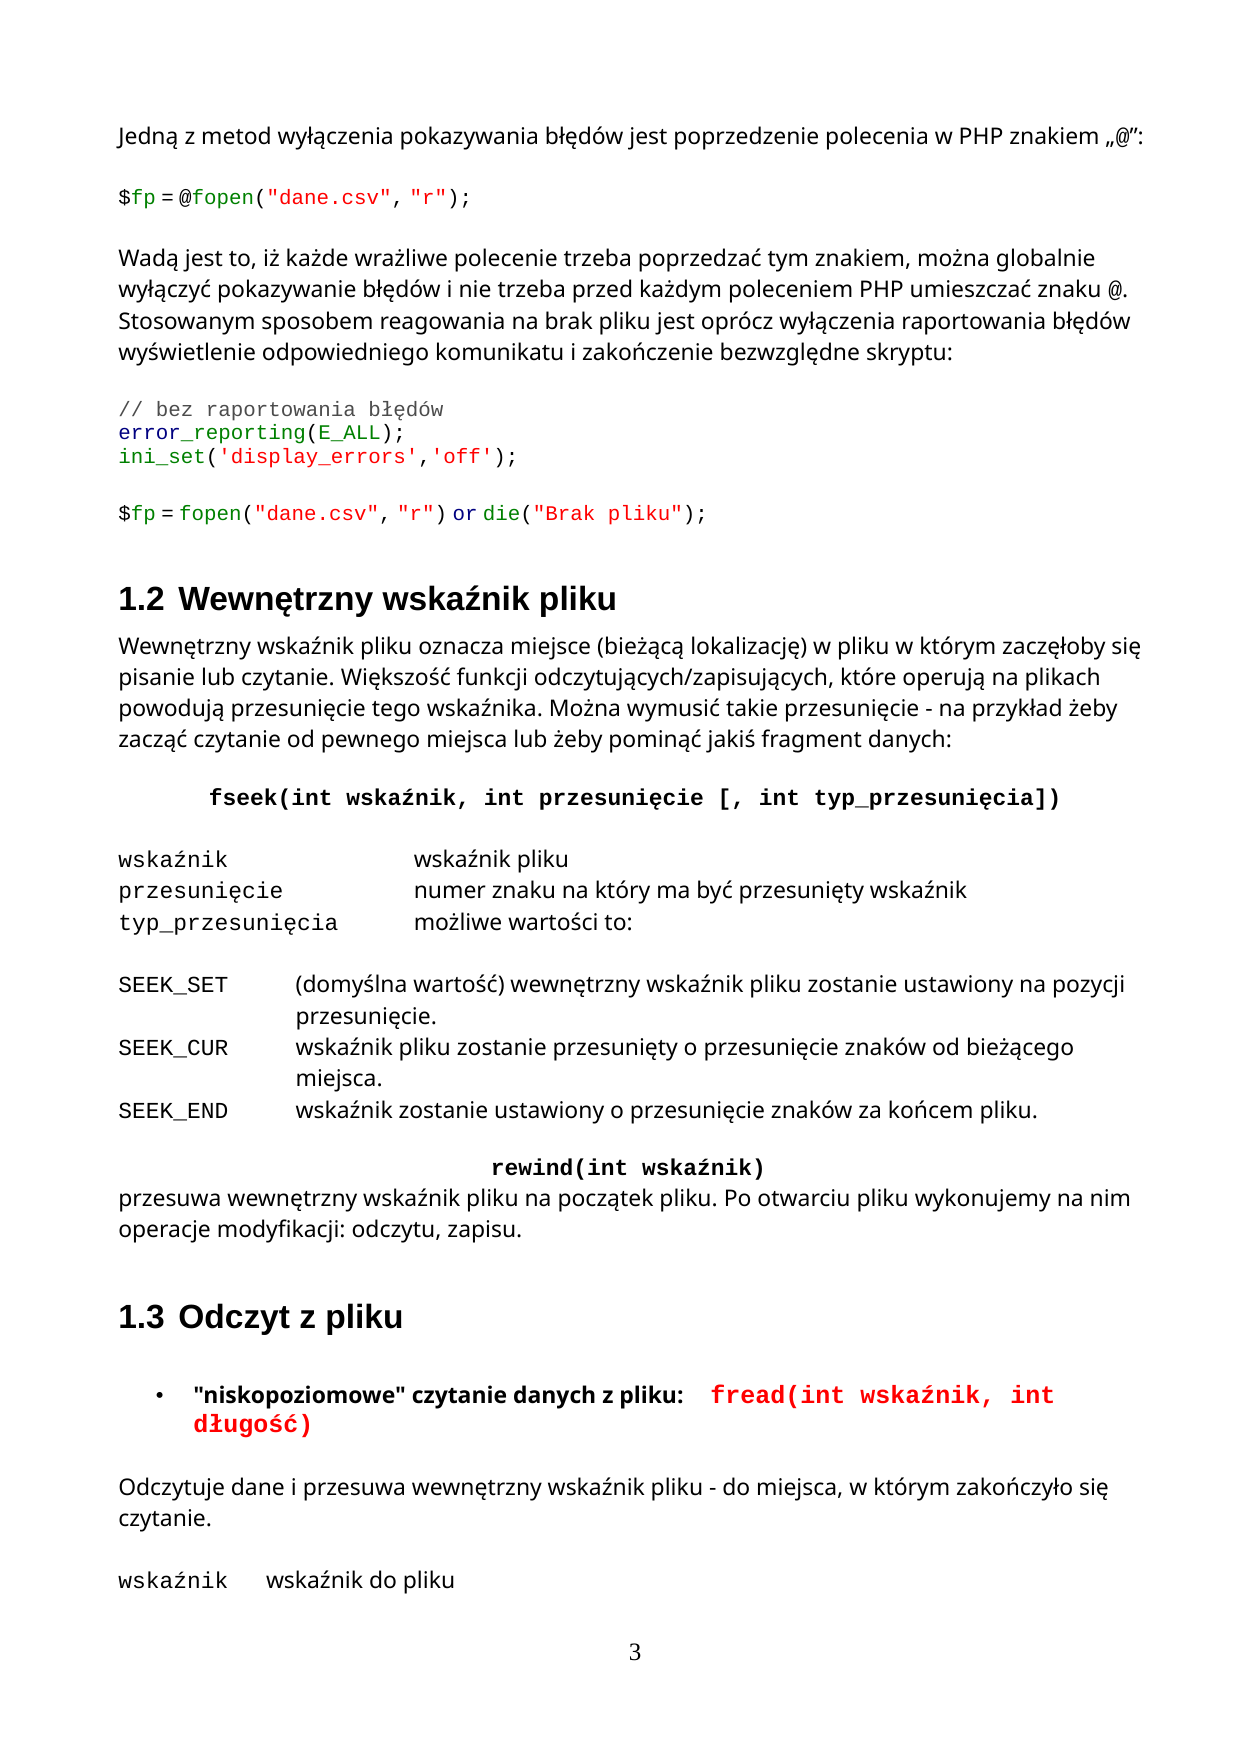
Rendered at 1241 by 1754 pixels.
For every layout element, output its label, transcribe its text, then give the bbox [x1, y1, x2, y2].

subtitle Odczyt z pliku [118, 1297, 1152, 1335]
text SEEK_CUR wskaźnik pliku zostanie przesunięty o przesunięcie znaków od bieżącego miejsca. [118, 1031, 1152, 1094]
text typ_przesunięcia możliwe wartości to: [118, 906, 1152, 937]
text SEEK_SET (domyślna wartość) wewnętrzny wskaźnik pliku zostanie ustawiony na pozycji przesunięcie. [118, 968, 1152, 1031]
text $fp = @fopen("dane.csv", "r"); [118, 182, 1152, 211]
text SEEK_END wskaźnik zostanie ustawiony o przesunięcie znaków za końcem pliku. [118, 1094, 1152, 1125]
list "niskopoziomowe" czytanie danych z pliku: fread(int wskaźnik, int długość) [156, 1379, 1152, 1439]
text fseek(int wskaźnik, int przesunięcie [, int typ_przesunięcia]) [118, 786, 1152, 812]
text przesunięcie numer znaku na który ma być przesunięty wskaźnik [118, 874, 1152, 906]
text przesuwa wewnętrzny wskaźnik pliku na początek pliku. Po otwarciu pliku wykonujemy na nim operacje modyfikacji: odczytu, zapisu. [118, 1182, 1152, 1245]
text ini_set('display_errors','off'); [118, 446, 1152, 469]
text $fp = fopen("dane.csv", "r") or die("Brak pliku"); [118, 498, 1152, 526]
subtitle Wewnętrzny wskaźnik pliku [118, 578, 1152, 617]
text Jedną z metod wyłączenia pokazywania błędów jest poprzedzenie polecenia w PHP znakiem „@”: [118, 120, 1152, 151]
text Odczytuje dane i przesuwa wewnętrzny wskaźnik pliku - do miejsca, w którym zakończyło się czytanie. [118, 1471, 1152, 1533]
text Wadą jest to, iż każde wrażliwe polecenie trzeba poprzedzać tym znakiem, można globalnie wyłączyć pokazywanie błędów i nie trzeba przed każdym poleceniem PHP umieszczać znaku @. Stosowanym sposobem reagowania na brak pliku jest oprócz wyłączenia raportowania błędów wyświetlenie odpowiedniego komunikatu i zakończenie bezwzględne skryptu: [118, 242, 1152, 367]
text wskaźnik wskaźnik do pliku [118, 1564, 1152, 1596]
text Wewnętrzny wskaźnik pliku oznacza miejsce (bieżącą lokalizację) w pliku w którym zaczęłoby się pisanie lub czytanie. Większość funkcji odczytujących/zapisujących, które operują na plikach powodują przesunięcie tego wskaźnika. Można wymusić takie przesunięcie - na przykład żeby zacząć czytanie od pewnego miejsca lub żeby pominąć jakiś fragment danych: [118, 630, 1152, 755]
text rewind(int wskaźnik) [118, 1156, 1152, 1182]
text error_reporting(E_ALL); [118, 422, 1152, 446]
text wskaźnik wskaźnik pliku [118, 843, 1152, 874]
text // bez raportowania błędów [118, 398, 1152, 422]
